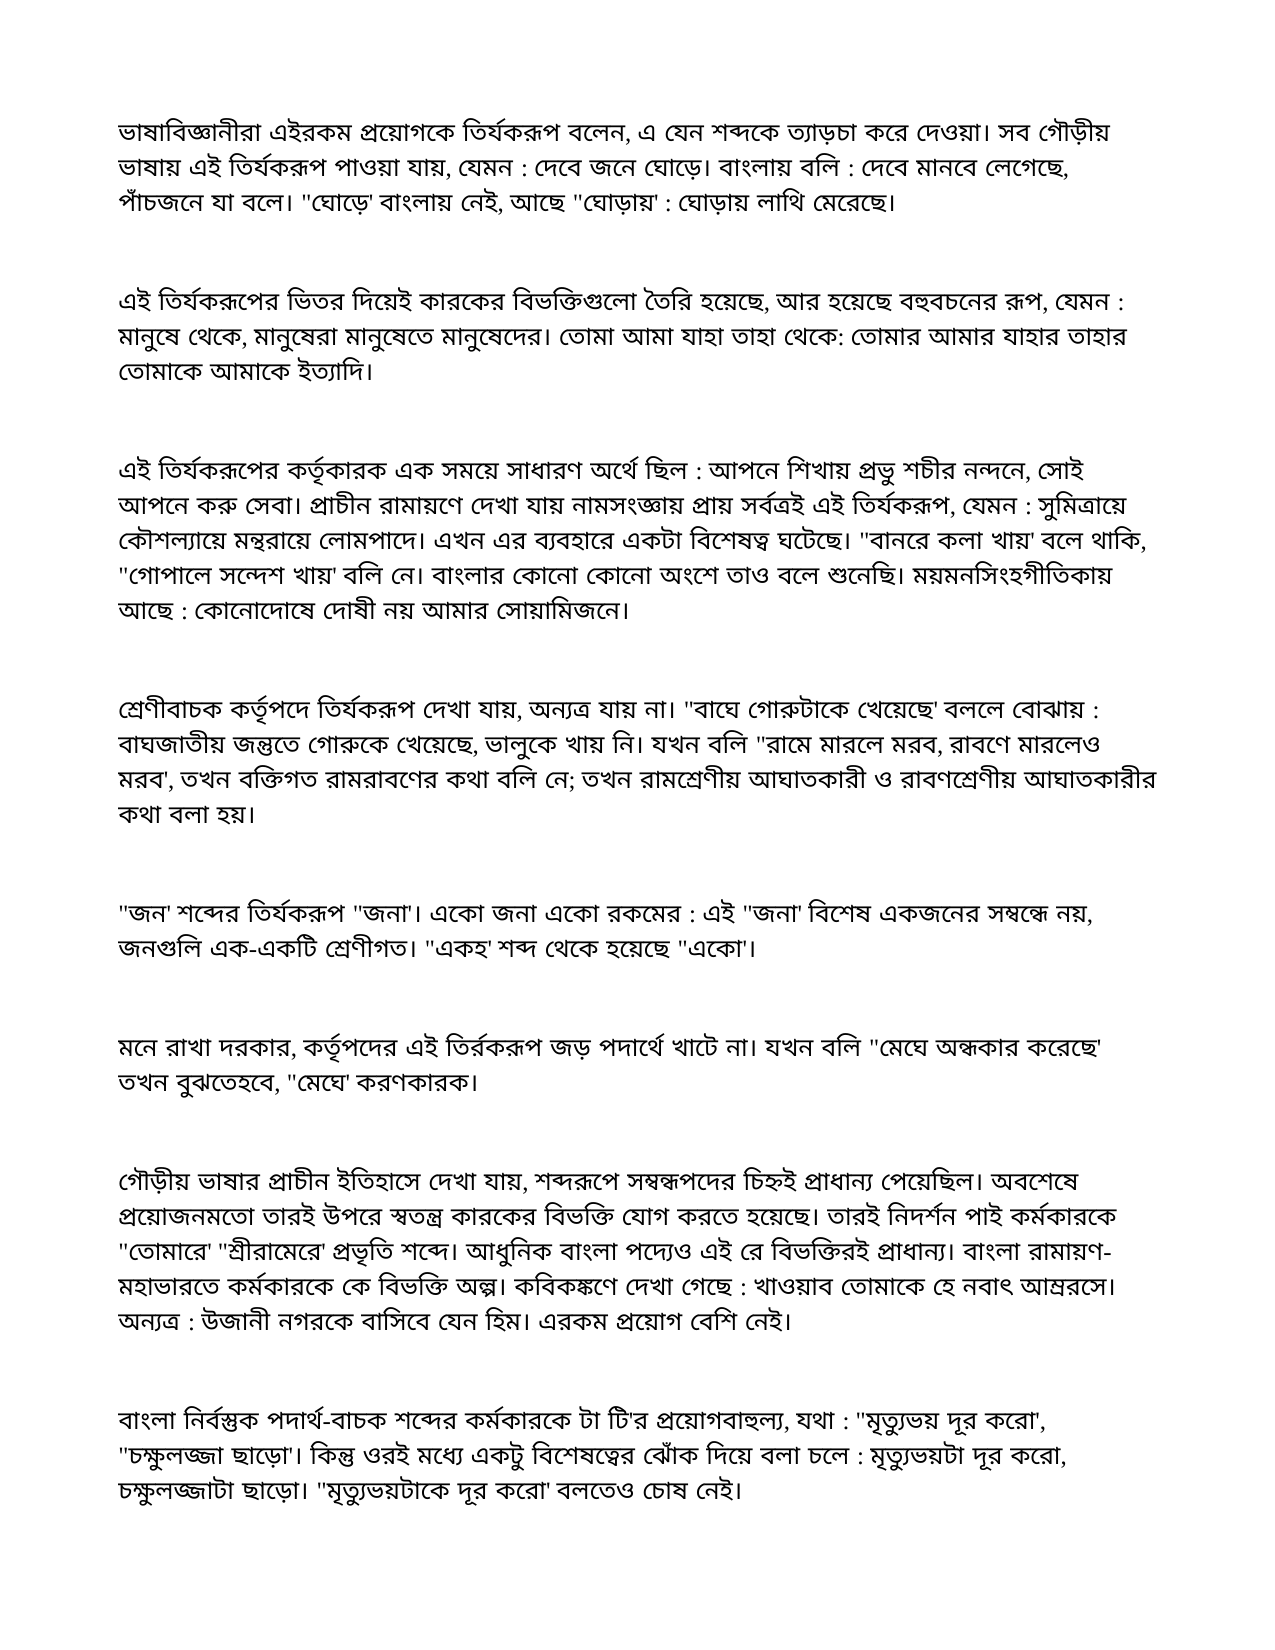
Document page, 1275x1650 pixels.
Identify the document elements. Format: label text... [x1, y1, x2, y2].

text এই তির্যকরূপের ভিতর দিয়েই কারকের বিভক্তিগুলো তৈরি হয়েছে, আর হয়েছে বহুবচনের রূপ, যেমন : মানুষে থেকে, মানুষেরা মানুষেতে মানুষেদের। তোমা আমা যাহা তাহা থেকে: তোমার আমার যাহার তাহার তোমাকে আমাকে ইত্যাদি। [118, 287, 1157, 386]
text ভাষাবিজ্ঞানীরা এইরকম প্রয়োগকে তির্যকরূপ বলেন, এ যেন শব্দকে ত্যাড়চা করে দেওয়া। সব গৌড়ীয় ভাষায় এই তির্যকরূপ পাওয়া যায়, যেমন : দেবে জনে ঘোড়ে। বাংলায় বলি : দেবে মানবে লেগেছে, পাঁচজনে যা বলে। "ঘোড়ে' বাংলায় নেই, আছে "ঘোড়ায়' : ঘোড়ায় লাথি মেরেছে। [118, 118, 1157, 218]
text এই তির্যকরূপের কর্তৃকারক এক সময়ে সাধারণ অর্থে ছিল : আপনে শিখায় প্রভু শচীর নন্দনে, সোই আপনে করু সেবা। প্রাচীন রামায়ণে দেখা যায় নামসংজ্ঞায় প্রায় সর্বত্রই এই তির্যকরূপ, যেমন : সুমিত্রায়ে কৌশল্যায়ে মন্থরায়ে লোমপাদে। এখন এর ব্যবহারে একটা বিশেষত্ব ঘটেছে। "বানরে কলা খায়' বলে থাকি, "গোপালে সন্দেশ খায়' বলি নে। বাংলার কোনো কোনো অংশে তাও বলে শুনেছি। ময়মনসিংহগীতিকায় আছে : কোনোদোষে দোষী নয় আমার সোয়ামিজনে। [118, 456, 1157, 626]
text শ্রেণীবাচক কর্তৃপদে তির্যকরূপ দেখা যায়, অন্যত্র যায় না। "বাঘে গোরুটাকে খেয়েছে' বললে বোঝায় : বাঘজাতীয় জন্তুতে গোরুকে খেয়েছে, ভালুকে খায় নি। যখন বলি "রামে মারলে মরব, রাবণে মারলেও মরব', তখন বক্তিগত রামরাবণের কথা বলি নে; তখন রামশ্রেণীয় আঘাতকারী ও রাবণশ্রেণীয় আঘাতকারীর কথা বলা হয়। [118, 695, 1157, 829]
text "জন' শব্দের তির্যকরূপ "জনা'। একো জনা একো রকমের : এই "জনা' বিশেষ একজনের সম্বন্ধে নয়, জনগুলি এক-একটি শ্রেণীগত। "একহ' শব্দ থেকে হয়েছে "একো'। [118, 899, 1157, 963]
text বাংলা নির্বস্তুক পদার্থ-বাচক শব্দের কর্মকারকে টা টি'র প্রয়োগবাহুল্য, যথা : "মৃত্যুভয় দূর করো', "চক্ষুলজ্জা ছাড়ো'। কিন্তু ওরই মধ্যে একটু বিশেষত্বের ঝোঁক দিয়ে বলা চলে : মৃত্যুভয়টা দূর করো, চক্ষুলজ্জাটা ছাড়ো। "মৃত্যুভয়টাকে দূর করো' বলতেও চোষ নেই। [118, 1406, 1157, 1505]
text মনে রাখা দরকার, কর্তৃপদের এই তির্রকরূপ জড় পদার্থে খাটে না। যখন বলি "মেঘে অন্ধকার করেছে' তখন বুঝতেহবে, "মেঘে' করণকারক। [118, 1033, 1157, 1097]
text গৌড়ীয় ভাষার প্রাচীন ইতিহাসে দেখা যায়, শব্দরূপে সম্বন্ধপদের চিহ্নই প্রাধান্য পেয়েছিল। অবশেষে প্রয়োজনমতো তারই উপরে স্বতন্ত্র কারকের বিভক্তি যোগ করতে হয়েছে। তারই নিদর্শন পাই কর্মকারকে "তোমারে' "শ্রীরামেরে' প্রভৃতি শব্দে। আধুনিক বাংলা পদ্যেও এই রে বিভক্তিরই প্রাধান্য। বাংলা রামায়ণ-মহাভারতে কর্মকারকে কে বিভক্তি অল্প। কবিকঙ্কণে দেখা গেছে : খাওয়াব তোমাকে হে নবাৎ আম্ররসে। অন্যত্র : উজানী নগরকে বাসিবে যেন হিম। এরকম প্রয়োগ বেশি নেই। [118, 1167, 1157, 1336]
